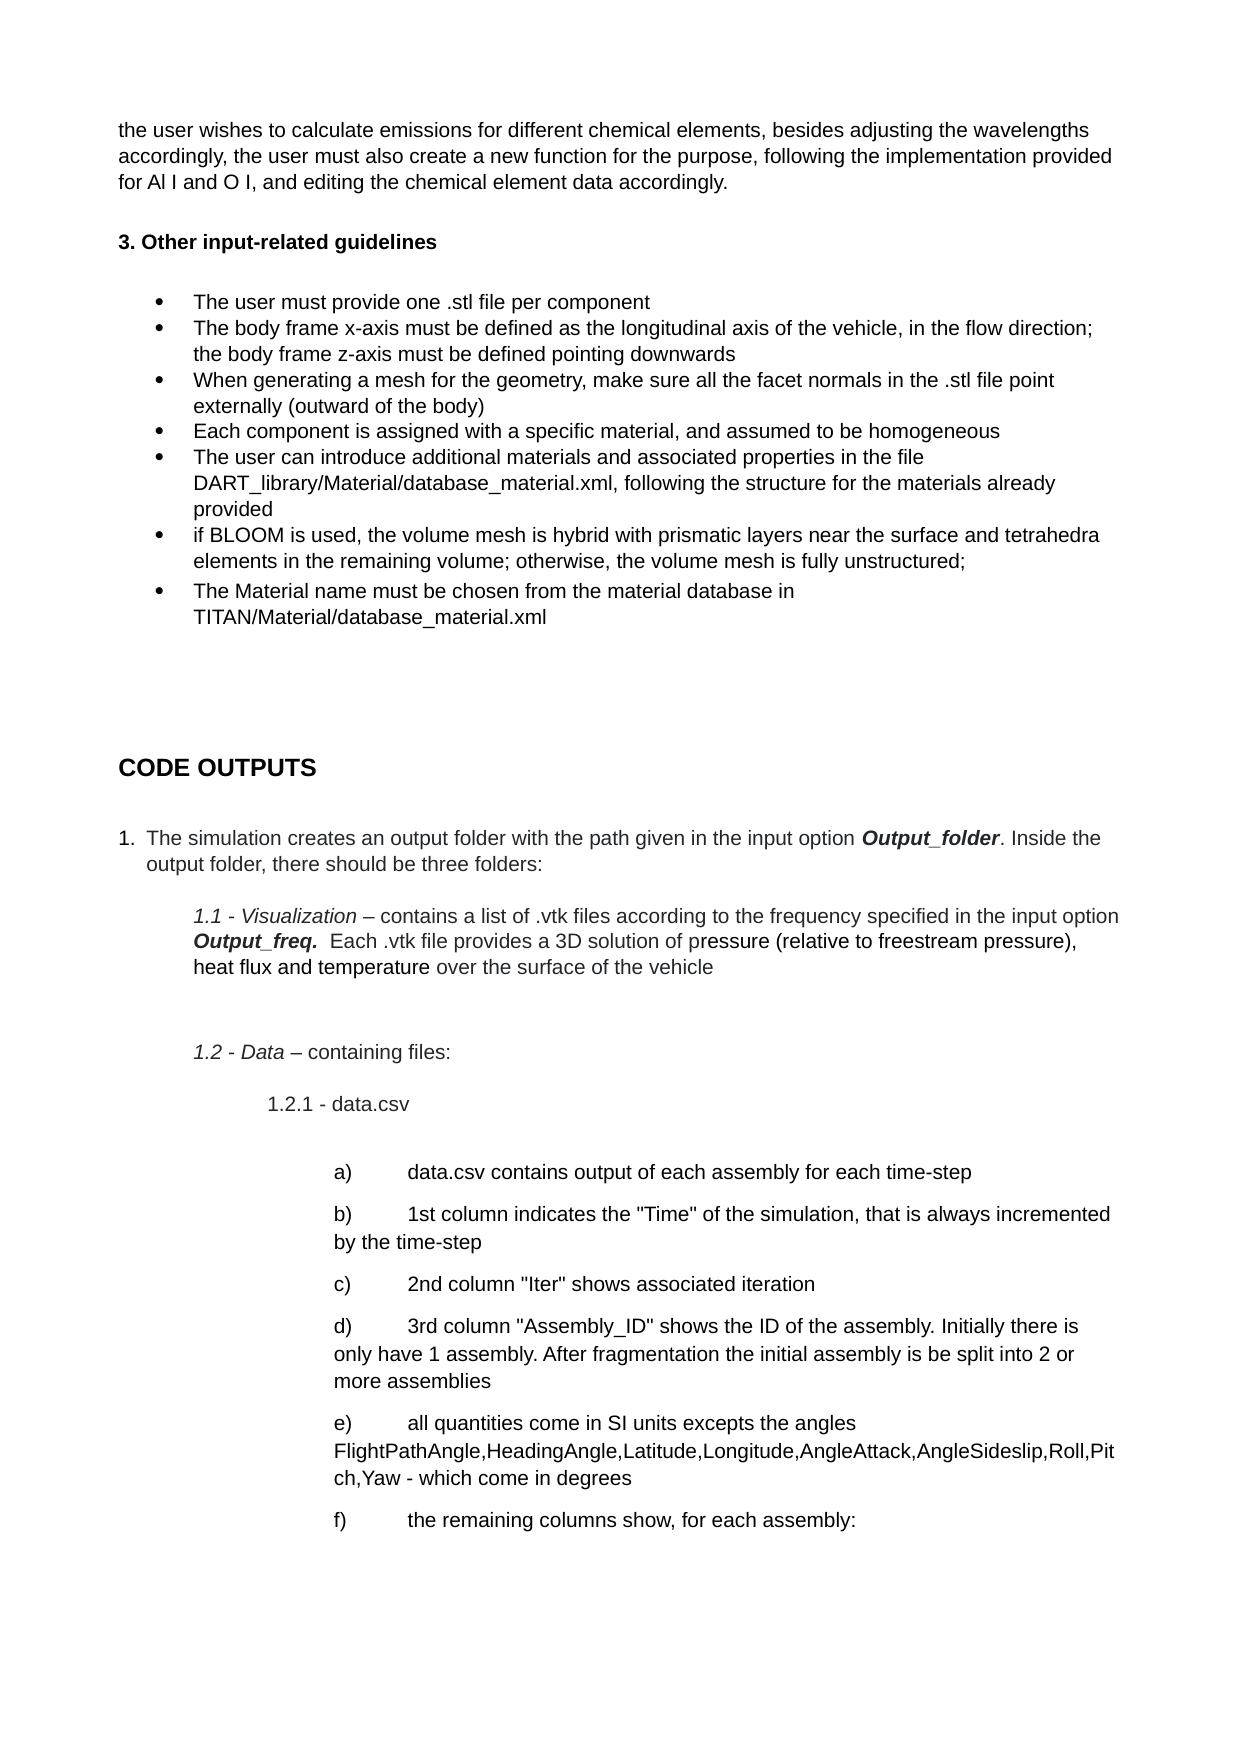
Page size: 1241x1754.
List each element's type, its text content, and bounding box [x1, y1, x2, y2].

list 1.2 - Data – containing files: [156, 1040, 1122, 1064]
list 2nd column "Iter" shows associated iteration [334, 1272, 1122, 1296]
list all quantities come in SI units excepts the angles FlightPathAngle,HeadingAngle,Latitude,Longitude,AngleAttack,AngleSideslip,Roll,Pitch,Yaw - which come in degrees [334, 1411, 1122, 1490]
list The simulation creates an output folder with the path given in the input option Output_folder. Inside the output folder, there should be three folders: [118, 826, 1122, 902]
list 3rd column "Assembly_ID" shows the ID of the assembly. Initially there is only have 1 assembly. After fragmentation the initial assembly is be split into 2 or more assemblies [334, 1314, 1122, 1393]
text CODE OUTPUTS [118, 753, 1122, 782]
list if BLOOM is used, the volume mesh is hybrid with prismatic layers near the surface and tetrahedra elements in the remaining volume; otherwise, the volume mesh is fully unstructured; [156, 523, 1122, 573]
list When generating a mesh for the geometry, make sure all the facet normals in the .stl file point externally (outward of the body) [156, 367, 1122, 417]
list 1.2.1 - data.csv [156, 1092, 1122, 1116]
list 1.1 - Visualization – contains a list of .vtk files according to the frequency specified in the input option Output_freq. Each .vtk file provides a 3D solution of pressure (relative to freestream pressure), heat flux and temperature over the surface of the vehicle [156, 903, 1122, 979]
list Each component is assigned with a specific material, and assumed to be homogeneous [156, 419, 1122, 443]
list The user can introduce additional materials and associated properties in the file DART_library/Material/database_material.xml, following the structure for the materials already provided [156, 445, 1122, 521]
text the user wishes to calculate emissions for different chemical elements, besides adjusting the wavelengths accordingly, the user must also create a new function for the purpose, following the implementation provided for Al I and O I, and editing the chemical element data accordingly. [118, 118, 1122, 194]
list data.csv contains output of each assembly for each time-step [334, 1160, 1122, 1184]
text 3. Other input-related guidelines [118, 230, 1122, 254]
list the remaining columns show, for each assembly: [334, 1508, 1122, 1532]
list 1st column indicates the "Time" of the simulation, that is always incremented by the time-step [334, 1202, 1122, 1254]
list The body frame x-axis must be defined as the longitudinal axis of the vehicle, in the flow direction; the body frame z-axis must be defined pointing downwards [156, 316, 1122, 366]
list The user must provide one .stl file per component [156, 290, 1122, 314]
list The Material name must be chosen from the material database in TITAN/Material/database_material.xml [156, 579, 1122, 629]
